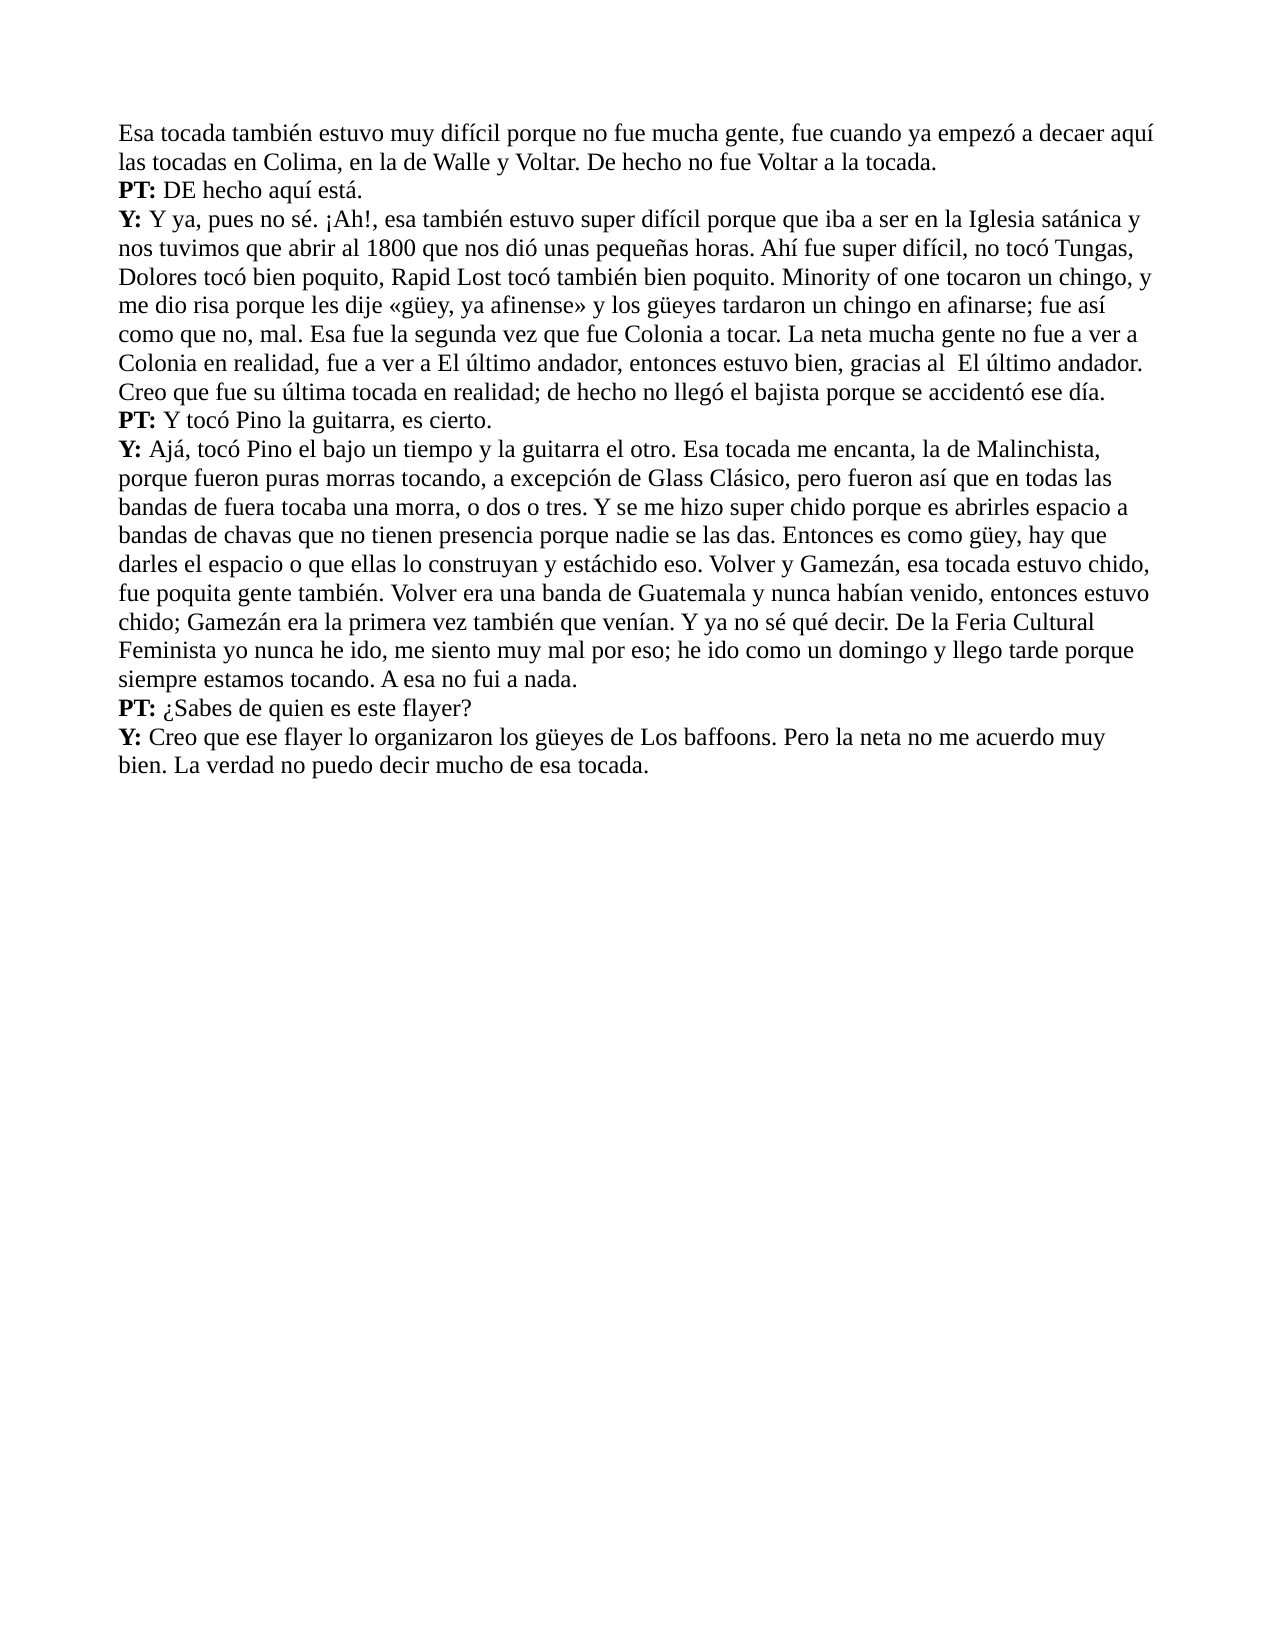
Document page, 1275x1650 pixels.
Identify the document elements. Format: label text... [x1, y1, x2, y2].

text Y: Creo que ese flayer lo organizaron los güeyes de Los baffoons. Pero la neta no me acuerdo muy bien. La verdad no puedo decir mucho de esa tocada. [118, 722, 1157, 779]
text PT: Y tocó Pino la guitarra, es cierto. [118, 406, 1157, 434]
text Y: Ajá, tocó Pino el bajo un tiempo y la guitarra el otro. Esa tocada me encanta, la de Malinchista, porque fueron puras morras tocando, a excepción de Glass Clásico, pero fueron así que en todas las bandas de fuera tocaba una morra, o dos o tres. Y se me hizo super chido porque es abrirles espacio a bandas de chavas que no tienen presencia porque nadie se las das. Entonces es como güey, hay que darles el espacio o que ellas lo construyan y estáchido eso. Volver y Gamezán, esa tocada estuvo chido, fue poquita gente también. Volver era una banda de Guatemala y nunca habían venido, entonces estuvo chido; Gamezán era la primera vez también que venían. Y ya no sé qué decir. De la Feria Cultural Feminista yo nunca he ido, me siento muy mal por eso; he ido como un domingo y llego tarde porque siempre estamos tocando. A esa no fui a nada. [118, 434, 1157, 693]
text Y: Y ya, pues no sé. ¡Ah!, esa también estuvo super difícil porque que iba a ser en la Iglesia satánica y nos tuvimos que abrir al 1800 que nos dió unas pequeñas horas. Ahí fue super difícil, no tocó Tungas, Dolores tocó bien poquito, Rapid Lost tocó también bien poquito. Minority of one tocaron un chingo, y me dio risa porque les dije «güey, ya afinense» y los güeyes tardaron un chingo en afinarse; fue así como que no, mal. Esa fue la segunda vez que fue Colonia a tocar. La neta mucha gente no fue a ver a Colonia en realidad, fue a ver a El último andador, entonces estuvo bien, gracias al El último andador. Creo que fue su última tocada en realidad; de hecho no llegó el bajista porque se accidentó ese día. [118, 204, 1157, 406]
text PT: ¿Sabes de quien es este flayer? [118, 693, 1157, 722]
text PT: DE hecho aquí está. [118, 176, 1157, 204]
text Esa tocada también estuvo muy difícil porque no fue mucha gente, fue cuando ya empezó a decaer aquí las tocadas en Colima, en la de Walle y Voltar. De hecho no fue Voltar a la tocada. [118, 118, 1157, 176]
